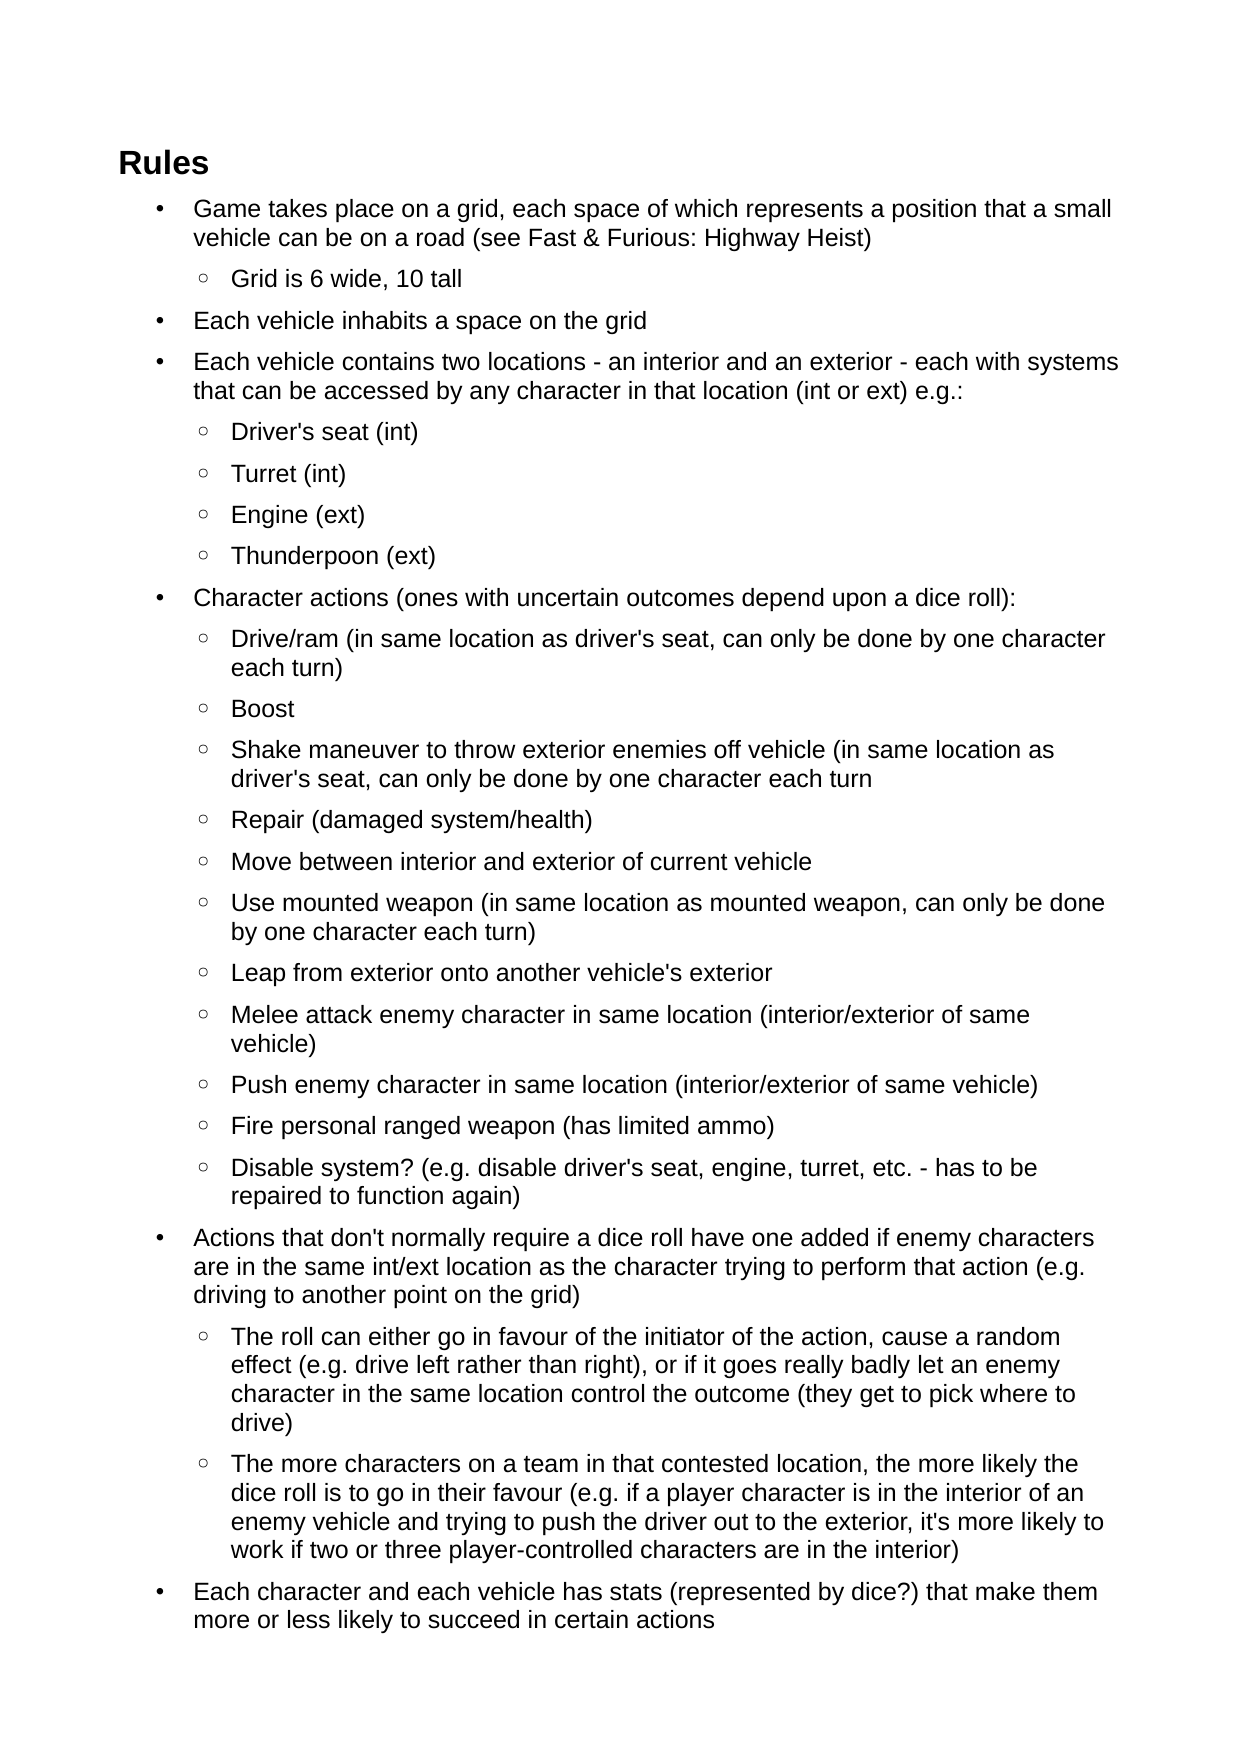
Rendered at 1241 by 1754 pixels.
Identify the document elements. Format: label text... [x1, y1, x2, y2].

list Game takes place on a grid, each space of which represents a position that a small vehicle can be on a road (see Fast & Furious: Highway Heist) [156, 194, 1122, 252]
list Shake maneuver to throw exterior enemies off vehicle (in same location as driver's seat, can only be done by one character each turn [193, 735, 1122, 793]
list Move between interior and exterior of current vehicle [193, 847, 1122, 876]
list Each vehicle inhabits a space on the grid [156, 306, 1122, 334]
list Actions that don't normally require a dice roll have one added if enemy characters are in the same int/ext location as the character trying to perform that action (e.g. driving to another point on the grid) [156, 1223, 1122, 1309]
list Use mounted weapon (in same location as mounted weapon, can only be done by one character each turn) [193, 888, 1122, 946]
list Thunderpoon (ext) [193, 541, 1122, 570]
list Each vehicle contains two locations - an interior and an exterior - each with systems that can be accessed by any character in that location (int or ext) e.g.: [156, 347, 1122, 405]
subtitle Rules [118, 143, 1122, 182]
list The more characters on a team in that contested location, the more likely the dice roll is to go in their favour (e.g. if a player character is in the interior of an enemy vehicle and trying to push the driver out to the exterior, it's more likely to work if two or three player-controlled characters are in the interior) [193, 1449, 1122, 1564]
list Engine (ext) [193, 500, 1122, 529]
list Drive/ram (in same location as driver's seat, can only be done by one character each turn) [193, 624, 1122, 682]
list Melee attack enemy character in same location (interior/exterior of same vehicle) [193, 1000, 1122, 1057]
list Character actions (ones with uncertain outcomes depend upon a dice roll): [156, 583, 1122, 611]
list Each character and each vehicle has stats (represented by dice?) that make them more or less likely to succeed in certain actions [156, 1577, 1122, 1634]
list Grid is 6 wide, 10 tall [193, 264, 1122, 293]
list Push enemy character in same location (interior/exterior of same vehicle) [193, 1070, 1122, 1099]
list Repair (damaged system/health) [193, 806, 1122, 834]
list Leap from exterior onto another vehicle's exterior [193, 958, 1122, 987]
list Boost [193, 694, 1122, 723]
list Fire personal ranged weapon (has limited ammo) [193, 1111, 1122, 1140]
list The roll can either go in favour of the initiator of the action, cause a random effect (e.g. drive left rather than right), or if it goes really badly let an enemy character in the same location control the outcome (they get to pick where to drive) [193, 1321, 1122, 1437]
list Driver's seat (int) [193, 417, 1122, 446]
list Disable system? (e.g. disable driver's seat, engine, turret, etc. - has to be repaired to function again) [193, 1152, 1122, 1210]
list Turret (int) [193, 458, 1122, 487]
